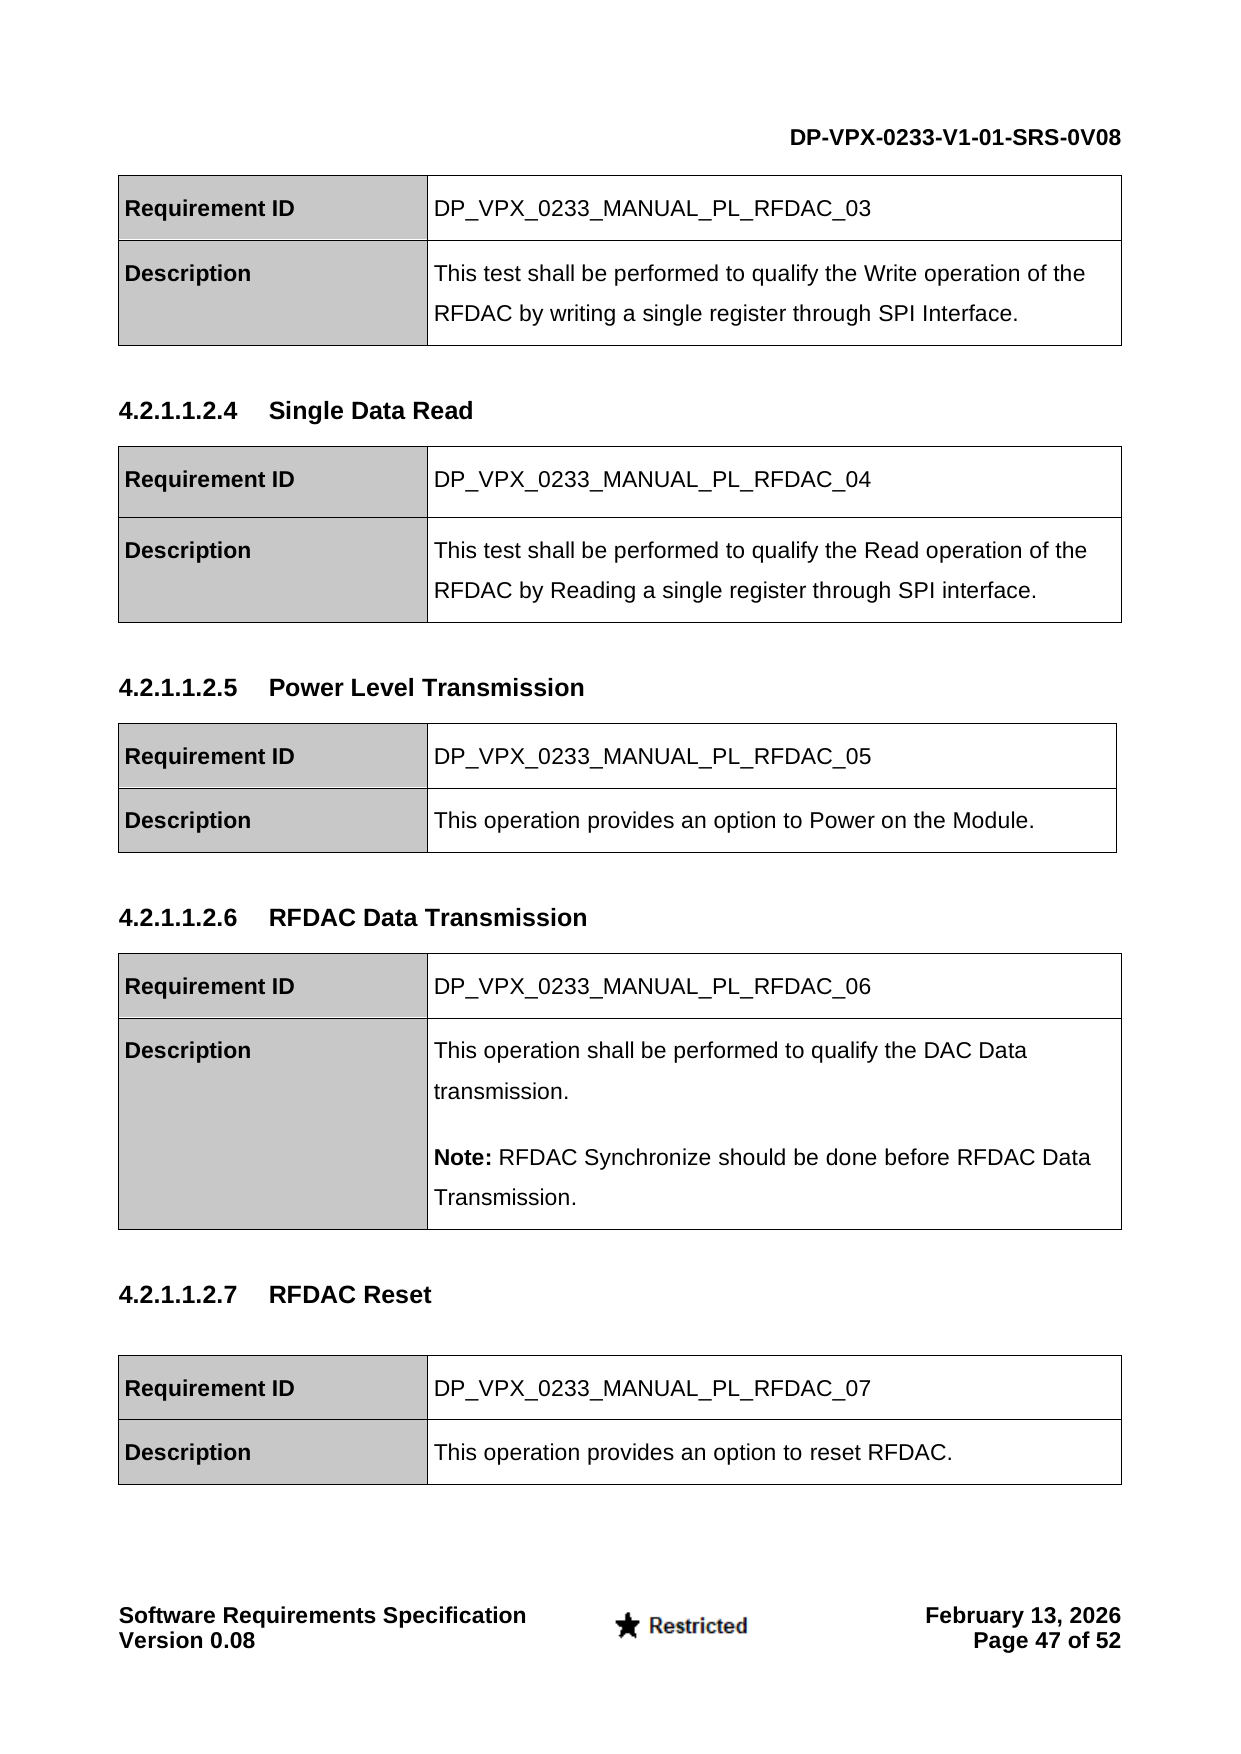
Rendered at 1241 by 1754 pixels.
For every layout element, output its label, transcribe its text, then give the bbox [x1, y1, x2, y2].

subtitle RFDAC Data Transmission [118, 903, 1122, 932]
table_cell Description [119, 241, 427, 345]
table_cell Description [119, 789, 427, 852]
table_header Requirement ID [119, 724, 427, 787]
table_cell This operation provides an option to Power on the Module. [428, 789, 1116, 852]
subtitle RFDAC Reset [118, 1280, 1122, 1309]
subtitle Single Data Read [118, 396, 1122, 425]
table_header Requirement ID [119, 447, 427, 517]
table_cell Description [119, 1420, 427, 1484]
subtitle Power Level Transmission [118, 673, 1122, 702]
table_cell Description [119, 1019, 427, 1229]
table_cell This operation provides an option to reset RFDAC. [428, 1420, 1121, 1484]
table_header DP_VPX_0233_MANUAL_PL_RFDAC_07 [428, 1356, 1121, 1419]
table_header DP_VPX_0233_MANUAL_PL_RFDAC_06 [428, 954, 1121, 1017]
table_cell This test shall be performed to qualify the Write operation of the RFDAC by writing a single register through SPI Interface. [428, 241, 1121, 345]
table_header DP_VPX_0233_MANUAL_PL_RFDAC_03 [428, 176, 1121, 239]
table_header Requirement ID [119, 1356, 427, 1419]
table_header Requirement ID [119, 176, 427, 239]
table_cell This test shall be performed to qualify the Read operation of the RFDAC by Reading a single register through SPI interface. [428, 518, 1121, 622]
table_header Requirement ID [119, 954, 427, 1017]
picture [605, 1603, 761, 1648]
table_header DP_VPX_0233_MANUAL_PL_RFDAC_05 [428, 724, 1116, 787]
table_cell Description [119, 518, 427, 622]
table_cell This operation shall be performed to qualify the DAC Data transmission. Note: RFDAC Synchronize should be done before RFDAC Data Transmission. [428, 1019, 1121, 1229]
table_header DP_VPX_0233_MANUAL_PL_RFDAC_04 [428, 447, 1121, 517]
